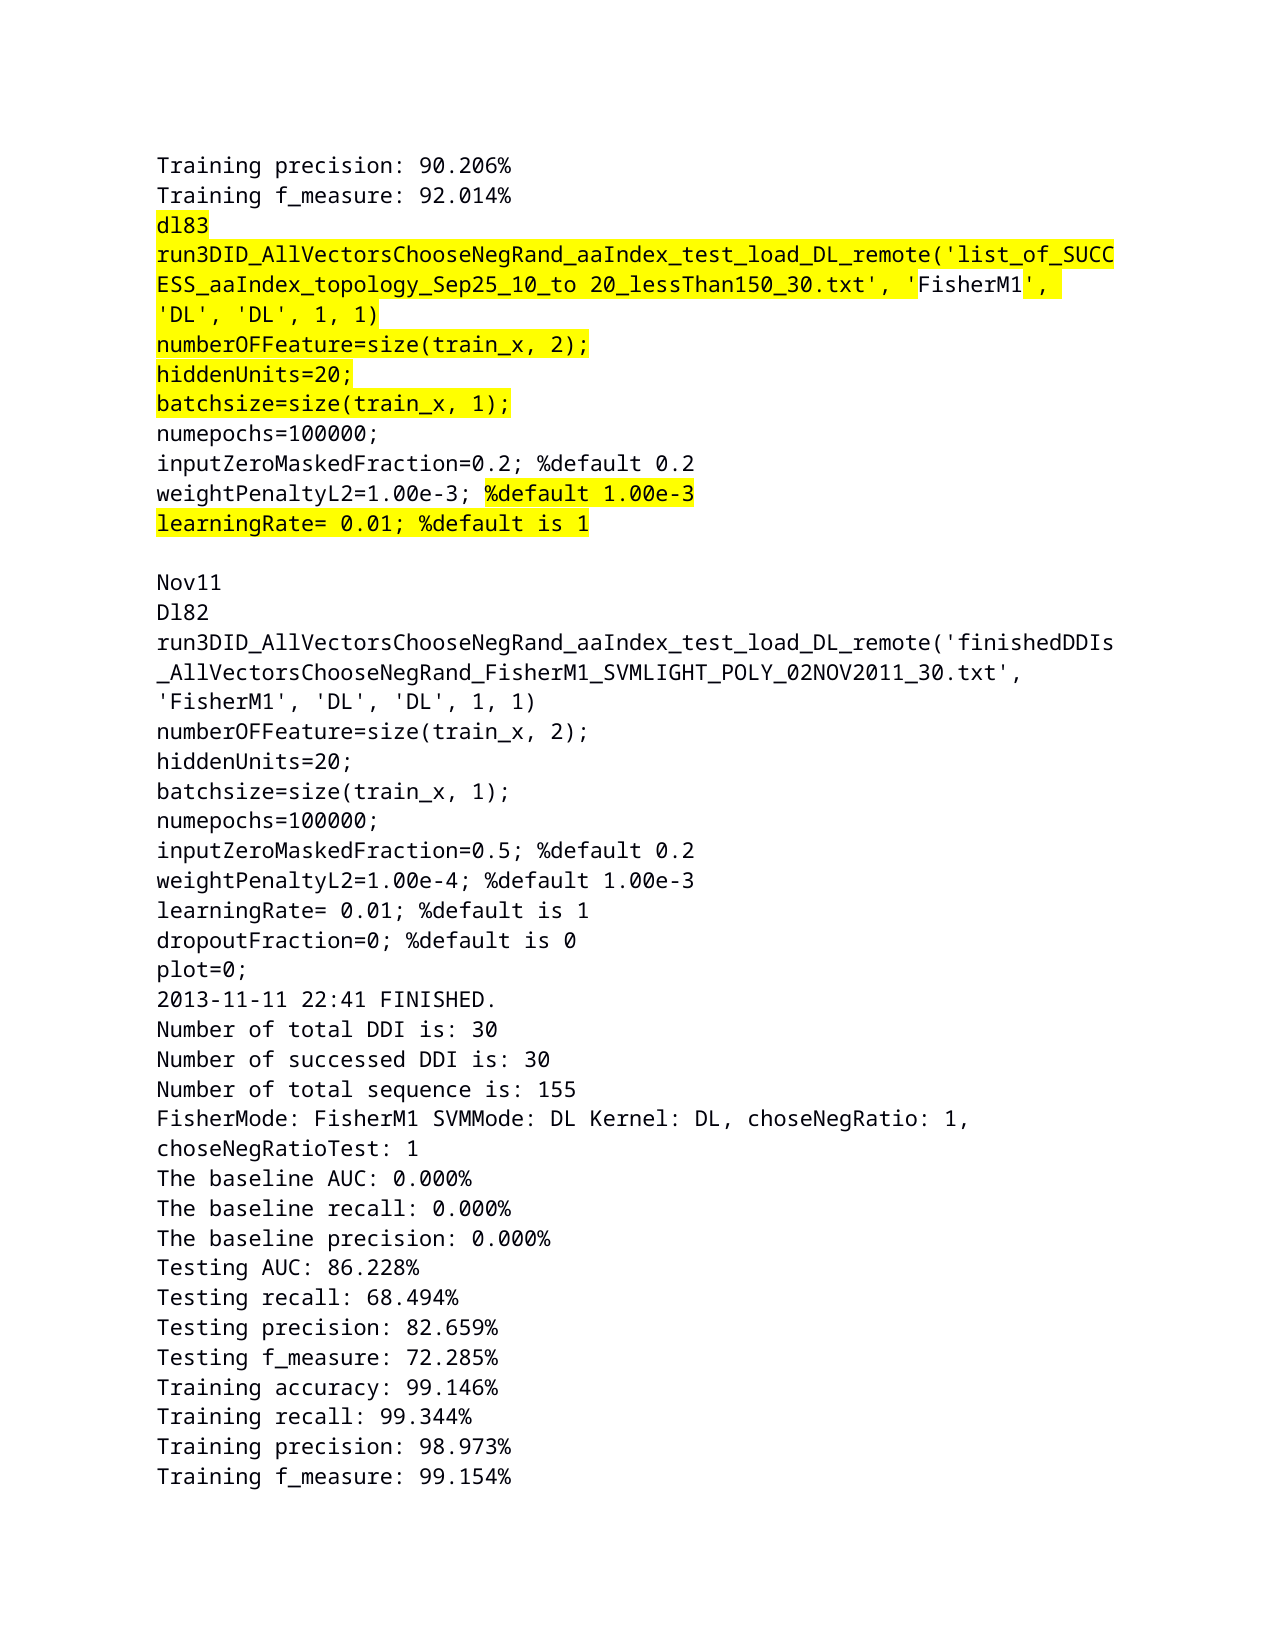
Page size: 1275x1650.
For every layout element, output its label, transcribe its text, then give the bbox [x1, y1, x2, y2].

text Testing f_measure: 72.285% [156, 1342, 1118, 1371]
text Dl82 [156, 597, 1118, 627]
text weightPenaltyL2=1.00e-3; %default 1.00e-3 [156, 478, 1118, 507]
text Training recall: 99.344% [156, 1401, 1118, 1431]
text inputZeroMaskedFraction=0.2; %default 0.2 [156, 448, 1118, 478]
text Training f_measure: 92.014% [156, 180, 1118, 209]
text dropoutFraction=0; %default is 0 [156, 924, 1118, 954]
text Nov11 [156, 567, 1118, 597]
text dl83 [156, 209, 1118, 239]
text Training f_measure: 99.154% [156, 1461, 1118, 1491]
text 2013-11-11 22:41 FINISHED. [156, 984, 1118, 1014]
text numepochs=100000; [156, 418, 1118, 448]
text hiddenUnits=20; [156, 746, 1118, 776]
text Testing recall: 68.494% [156, 1282, 1118, 1312]
text Number of total DDI is: 30 [156, 1014, 1118, 1044]
text numberOFFeature=size(train_x, 2); [156, 329, 1118, 358]
text plot=0; [156, 954, 1118, 984]
text The baseline recall: 0.000% [156, 1193, 1118, 1222]
text run3DID_AllVectorsChooseNegRand_aaIndex_test_load_DL_remote('list_of_SUCCESS_aaIndex_topology_Sep25_10_to 20_lessThan150_30.txt', 'FisherM1', 'DL', 'DL', 1, 1) [156, 239, 1118, 329]
text run3DID_AllVectorsChooseNegRand_aaIndex_test_load_DL_remote('finishedDDIs_AllVectorsChooseNegRand_FisherM1_SVMLIGHT_POLY_02NOV2011_30.txt', 'FisherM1', 'DL', 'DL', 1, 1) [156, 627, 1118, 716]
text learningRate= 0.01; %default is 1 [156, 895, 1118, 924]
text The baseline AUC: 0.000% [156, 1163, 1118, 1193]
text Training accuracy: 99.146% [156, 1371, 1118, 1401]
text Testing precision: 82.659% [156, 1312, 1118, 1342]
text numberOFFeature=size(train_x, 2); [156, 716, 1118, 746]
text inputZeroMaskedFraction=0.5; %default 0.2 [156, 835, 1118, 865]
text Number of successed DDI is: 30 [156, 1044, 1118, 1073]
text The baseline precision: 0.000% [156, 1222, 1118, 1252]
text Training precision: 90.206% [156, 150, 1118, 180]
text FisherMode: FisherM1 SVMMode: DL Kernel: DL, choseNegRatio: 1, choseNegRatioTest: 1 [156, 1103, 1118, 1163]
text weightPenaltyL2=1.00e-4; %default 1.00e-3 [156, 865, 1118, 895]
text Training precision: 98.973% [156, 1431, 1118, 1461]
text Number of total sequence is: 155 [156, 1073, 1118, 1103]
text hiddenUnits=20; [156, 358, 1118, 388]
text numepochs=100000; [156, 805, 1118, 835]
text learningRate= 0.01; %default is 1 [156, 507, 1118, 537]
text batchsize=size(train_x, 1); [156, 388, 1118, 418]
text batchsize=size(train_x, 1); [156, 776, 1118, 805]
text Testing AUC: 86.228% [156, 1252, 1118, 1282]
